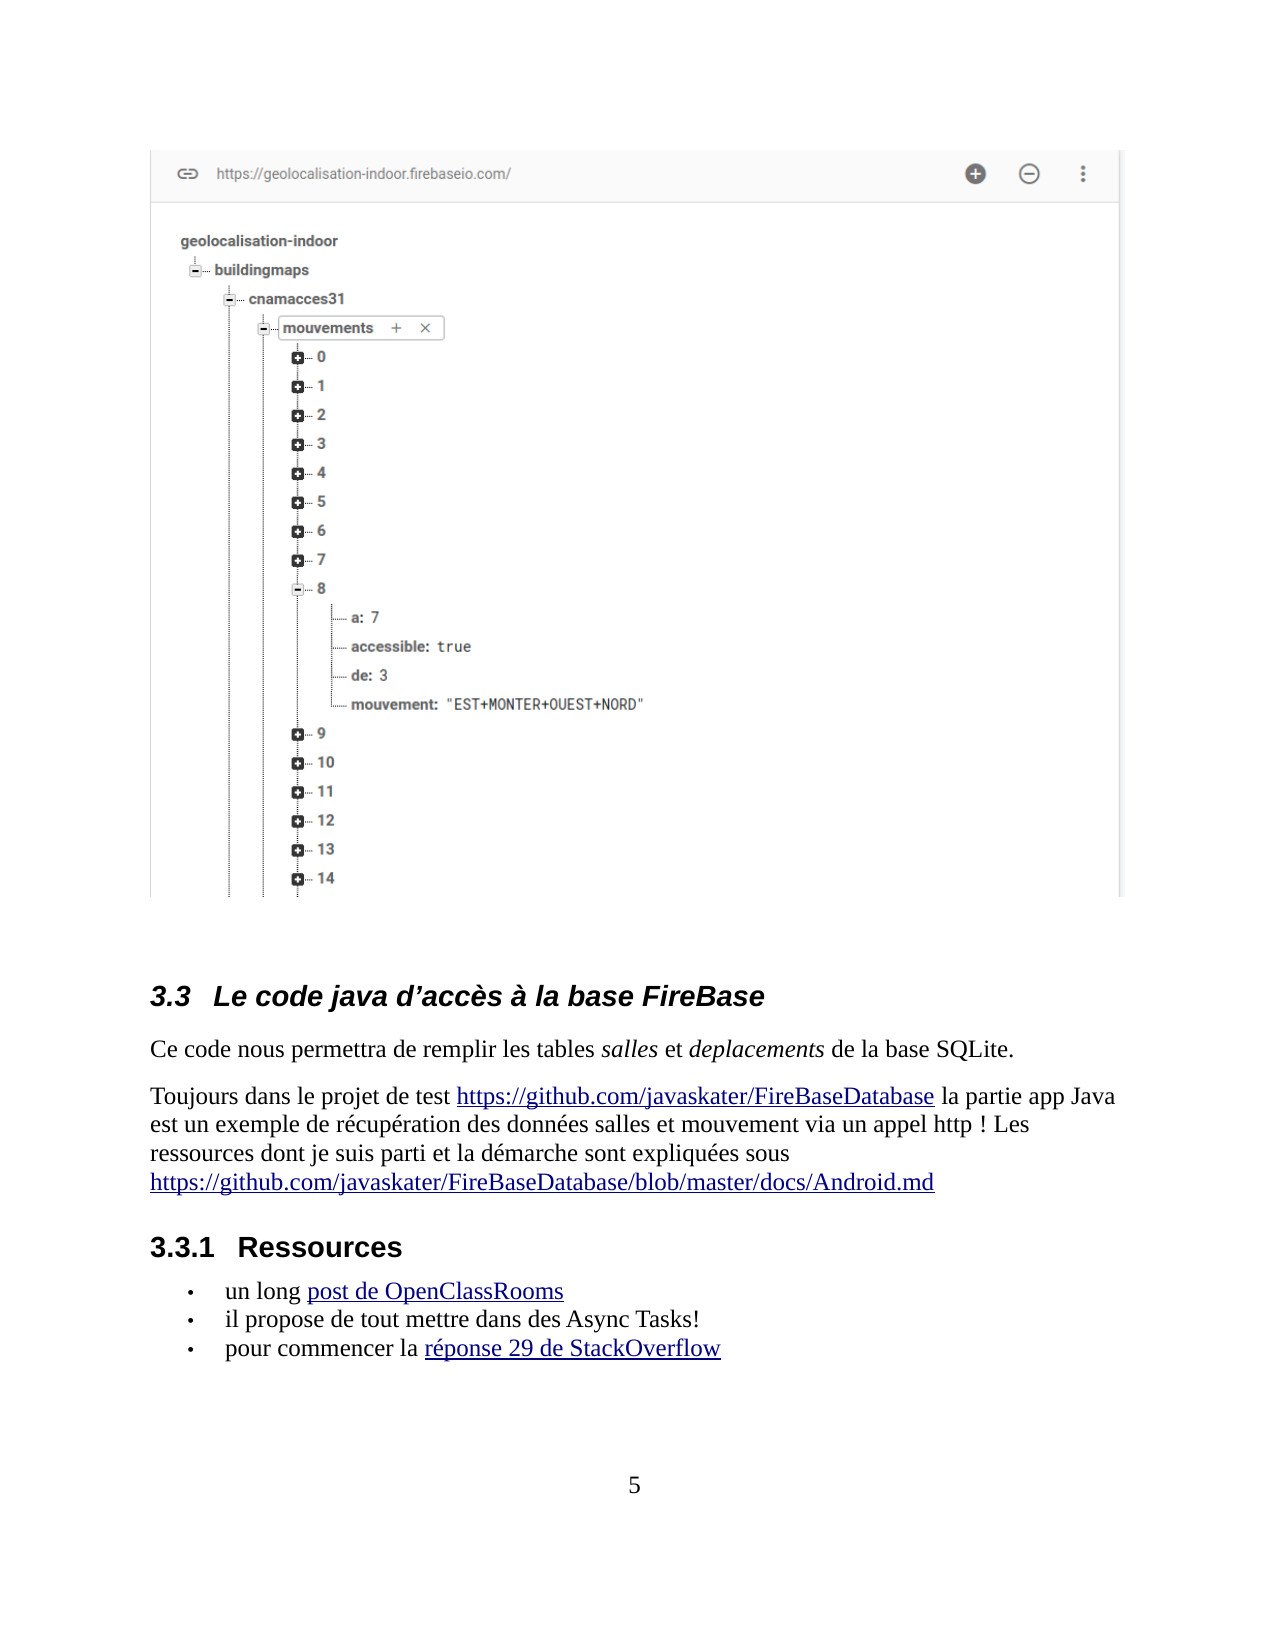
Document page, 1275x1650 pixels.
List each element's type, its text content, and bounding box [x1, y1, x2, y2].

subtitle Le code java d’accès à la base FireBase [150, 979, 1125, 1013]
text Toujours dans le projet de test https://github.com/javaskater/FireBaseDatabase la partie app Java est un exemple de récupération des données salles et mouvement via un appel http ! Les ressources dont je suis parti et la démarche sont expliquées sous https://github.com/javaskater/FireBaseDatabase/blob/master/docs/Android.md [150, 1081, 1125, 1196]
list un long post de OpenClassRooms [187, 1276, 1125, 1304]
list il propose de tout mettre dans des Async Tasks! [187, 1304, 1125, 1333]
list pour commencer la réponse 29 de StackOverflow [187, 1333, 1125, 1362]
picture [150, 150, 1125, 897]
text Ce code nous permettra de remplir les tables salles et deplacements de la base SQLite. [150, 1034, 1125, 1063]
subtitle Ressources [150, 1230, 1125, 1263]
